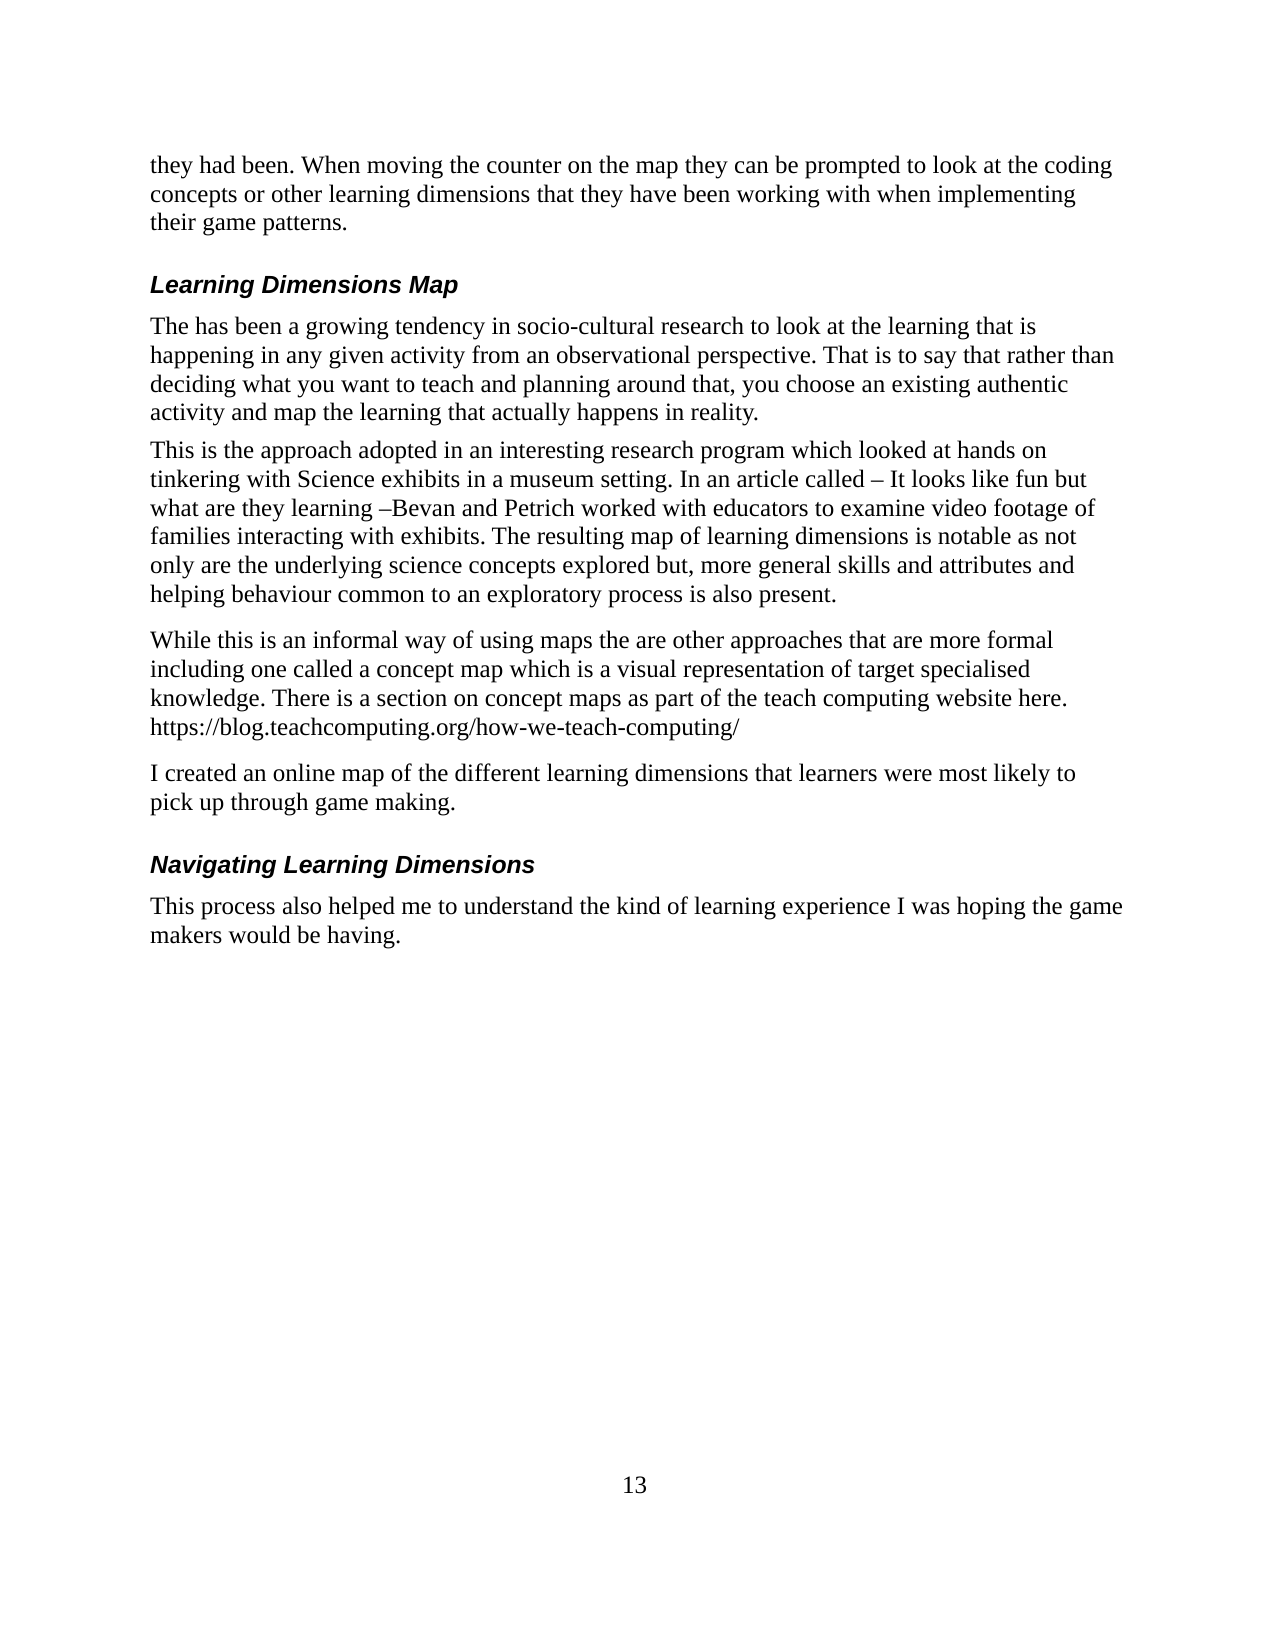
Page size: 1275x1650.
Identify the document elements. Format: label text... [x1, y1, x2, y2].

text This is the approach adopted in an interesting research program which looked at hands on tinkering with Science exhibits in a museum setting. In an article called – It looks like fun but what are they learning –Bevan and Petrich worked with educators to examine video footage of families interacting with exhibits. The resulting map of learning dimensions is notable as not only are the underlying science concepts explored but, more general skills and attributes and helping behaviour common to an exploratory process is also present. [150, 435, 1125, 608]
subtitle Learning Dimensions Map [150, 270, 1125, 299]
text they had been. When moving the counter on the map they can be prompted to look at the coding concepts or other learning dimensions that they have been working with when implementing their game patterns. [150, 150, 1125, 236]
text I created an online map of the different learning dimensions that learners were most likely to pick up through game making. [150, 758, 1125, 816]
subtitle Navigating Learning Dimensions [150, 850, 1125, 878]
text The has been a growing tendency in socio-cultural research to look at the learning that is happening in any given activity from an observational perspective. That is to say that rather than deciding what you want to teach and planning around that, you choose an existing authentic activity and map the learning that actually happens in reality. [150, 311, 1125, 426]
text While this is an informal way of using maps the are other approaches that are more formal including one called a concept map which is a visual representation of target specialised knowledge. There is a section on concept maps as part of the teach computing website here. https://blog.teachcomputing.org/how-we-teach-computing/ [150, 626, 1125, 741]
text This process also helped me to understand the kind of learning experience I was hoping the game makers would be having. [150, 891, 1125, 948]
